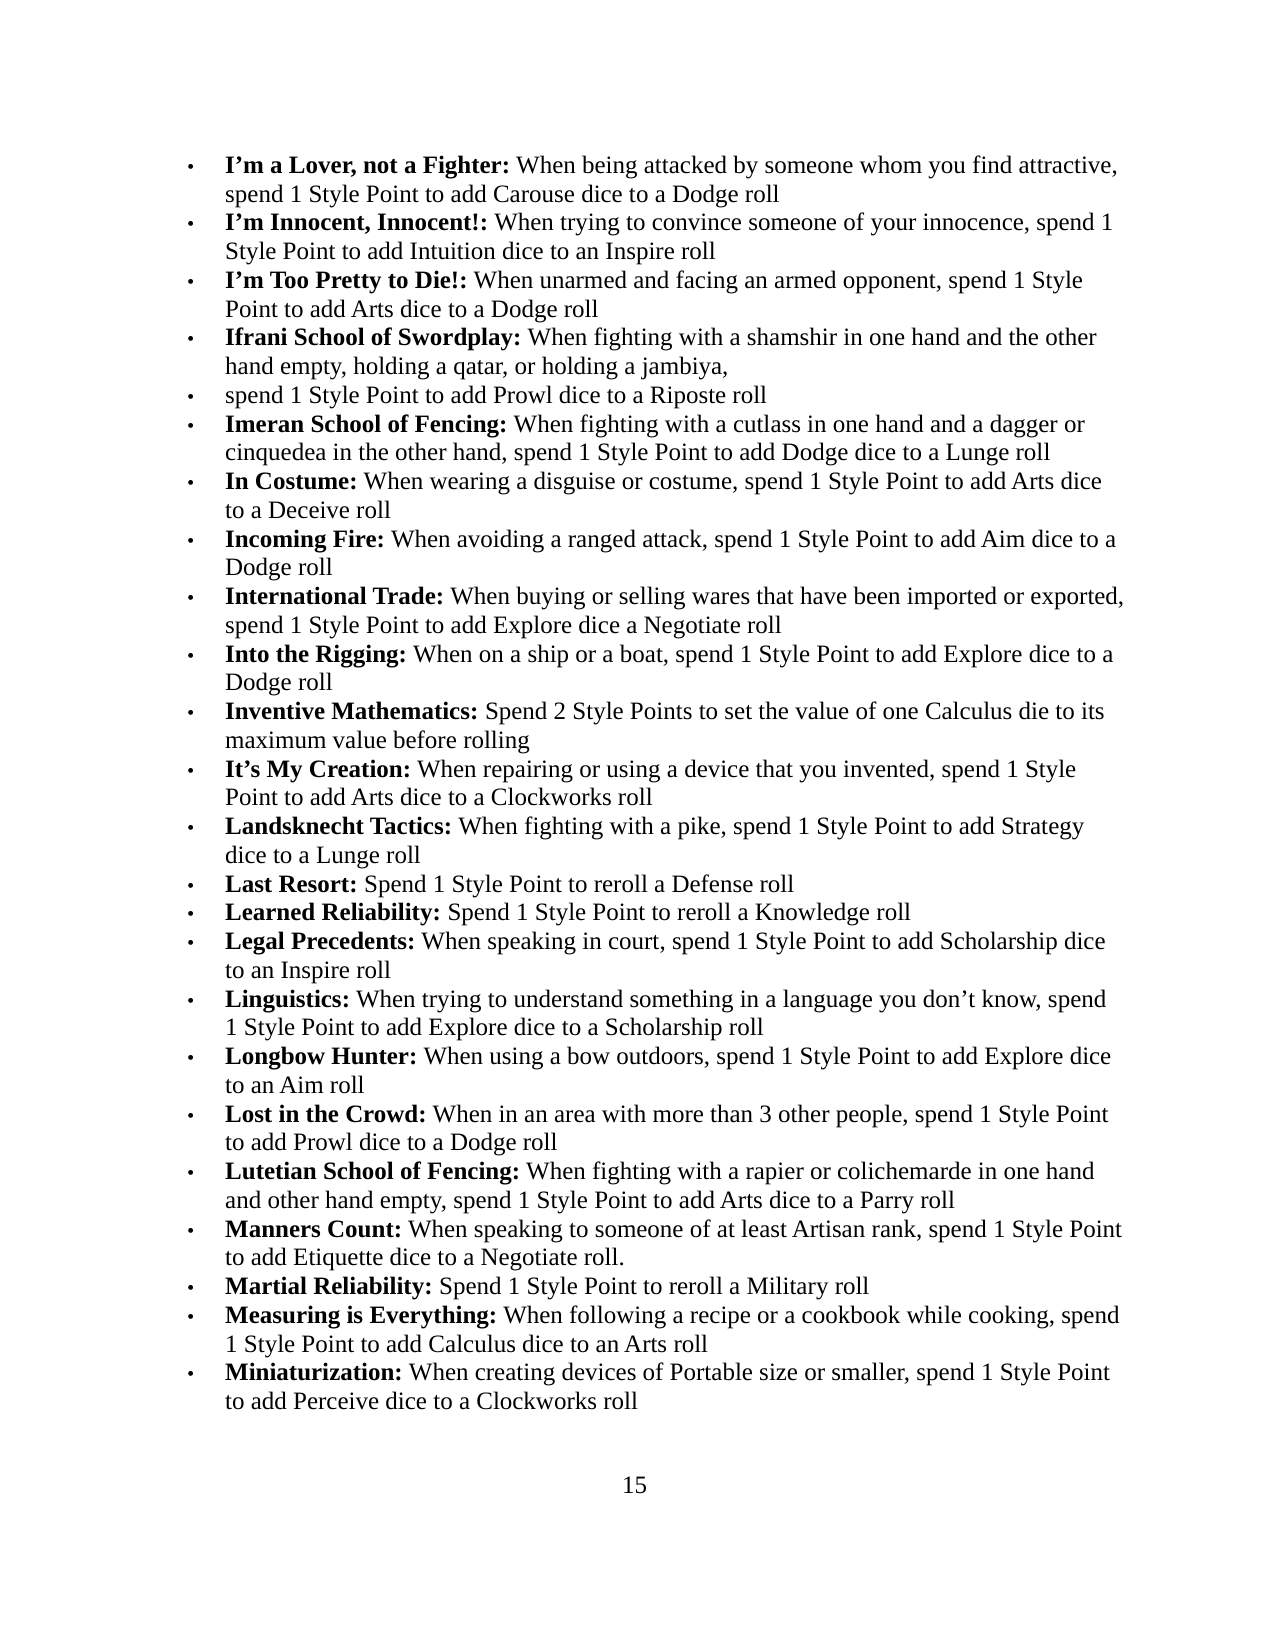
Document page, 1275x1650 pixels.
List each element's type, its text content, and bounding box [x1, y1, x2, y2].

list I’m Innocent, Innocent!: When trying to convince someone of your innocence, spend 1 Style Point to add Intuition dice to an Inspire roll [187, 207, 1125, 265]
list Into the Rigging: When on a ship or a boat, spend 1 Style Point to add Explore dice to a Dodge roll [187, 639, 1125, 696]
list Incoming Fire: When avoiding a ranged attack, spend 1 Style Point to add Aim dice to a Dodge roll [187, 524, 1125, 581]
list Linguistics: When trying to understand something in a language you don’t know, spend 1 Style Point to add Explore dice to a Scholarship roll [187, 984, 1125, 1041]
list Last Resort: Spend 1 Style Point to reroll a Defense roll [187, 869, 1125, 897]
list Lutetian School of Fencing: When fighting with a rapier or colichemarde in one hand and other hand empty, spend 1 Style Point to add Arts dice to a Parry roll [187, 1156, 1125, 1214]
list Ifrani School of Swordplay: When fighting with a shamshir in one hand and the other hand empty, holding a qatar, or holding a jambiya, [187, 322, 1125, 380]
list Manners Count: When speaking to someone of at least Artisan rank, spend 1 Style Point to add Etiquette dice to a Negotiate roll. [187, 1214, 1125, 1271]
list Lost in the Crowd: When in an area with more than 3 other people, spend 1 Style Point to add Prowl dice to a Dodge roll [187, 1099, 1125, 1156]
list Martial Reliability: Spend 1 Style Point to reroll a Military roll [187, 1271, 1125, 1300]
list I’m Too Pretty to Die!: When unarmed and facing an armed opponent, spend 1 Style Point to add Arts dice to a Dodge roll [187, 265, 1125, 322]
list Longbow Hunter: When using a bow outdoors, spend 1 Style Point to add Explore dice to an Aim roll [187, 1041, 1125, 1099]
list Legal Precedents: When speaking in court, spend 1 Style Point to add Scholarship dice to an Inspire roll [187, 926, 1125, 984]
list Measuring is Everything: When following a recipe or a cookbook while cooking, spend 1 Style Point to add Calculus dice to an Arts roll [187, 1300, 1125, 1357]
list I’m a Lover, not a Fighter: When being attacked by someone whom you find attractive, spend 1 Style Point to add Carouse dice to a Dodge roll [187, 150, 1125, 207]
list Inventive Mathematics: Spend 2 Style Points to set the value of one Calculus die to its maximum value before rolling [187, 696, 1125, 754]
list Imeran School of Fencing: When fighting with a cutlass in one hand and a dagger or cinquedea in the other hand, spend 1 Style Point to add Dodge dice to a Lunge roll [187, 409, 1125, 466]
list spend 1 Style Point to add Prowl dice to a Riposte roll [187, 380, 1125, 409]
list International Trade: When buying or selling wares that have been imported or exported, spend 1 Style Point to add Explore dice a Negotiate roll [187, 581, 1125, 639]
list Landsknecht Tactics: When fighting with a pike, spend 1 Style Point to add Strategy dice to a Lunge roll [187, 811, 1125, 869]
list It’s My Creation: When repairing or using a device that you invented, spend 1 Style Point to add Arts dice to a Clockworks roll [187, 754, 1125, 811]
list Learned Reliability: Spend 1 Style Point to reroll a Knowledge roll [187, 897, 1125, 926]
list Miniaturization: When creating devices of Portable size or smaller, spend 1 Style Point to add Perceive dice to a Clockworks roll [187, 1357, 1125, 1415]
list In Costume: When wearing a disguise or costume, spend 1 Style Point to add Arts dice to a Deceive roll [187, 466, 1125, 524]
